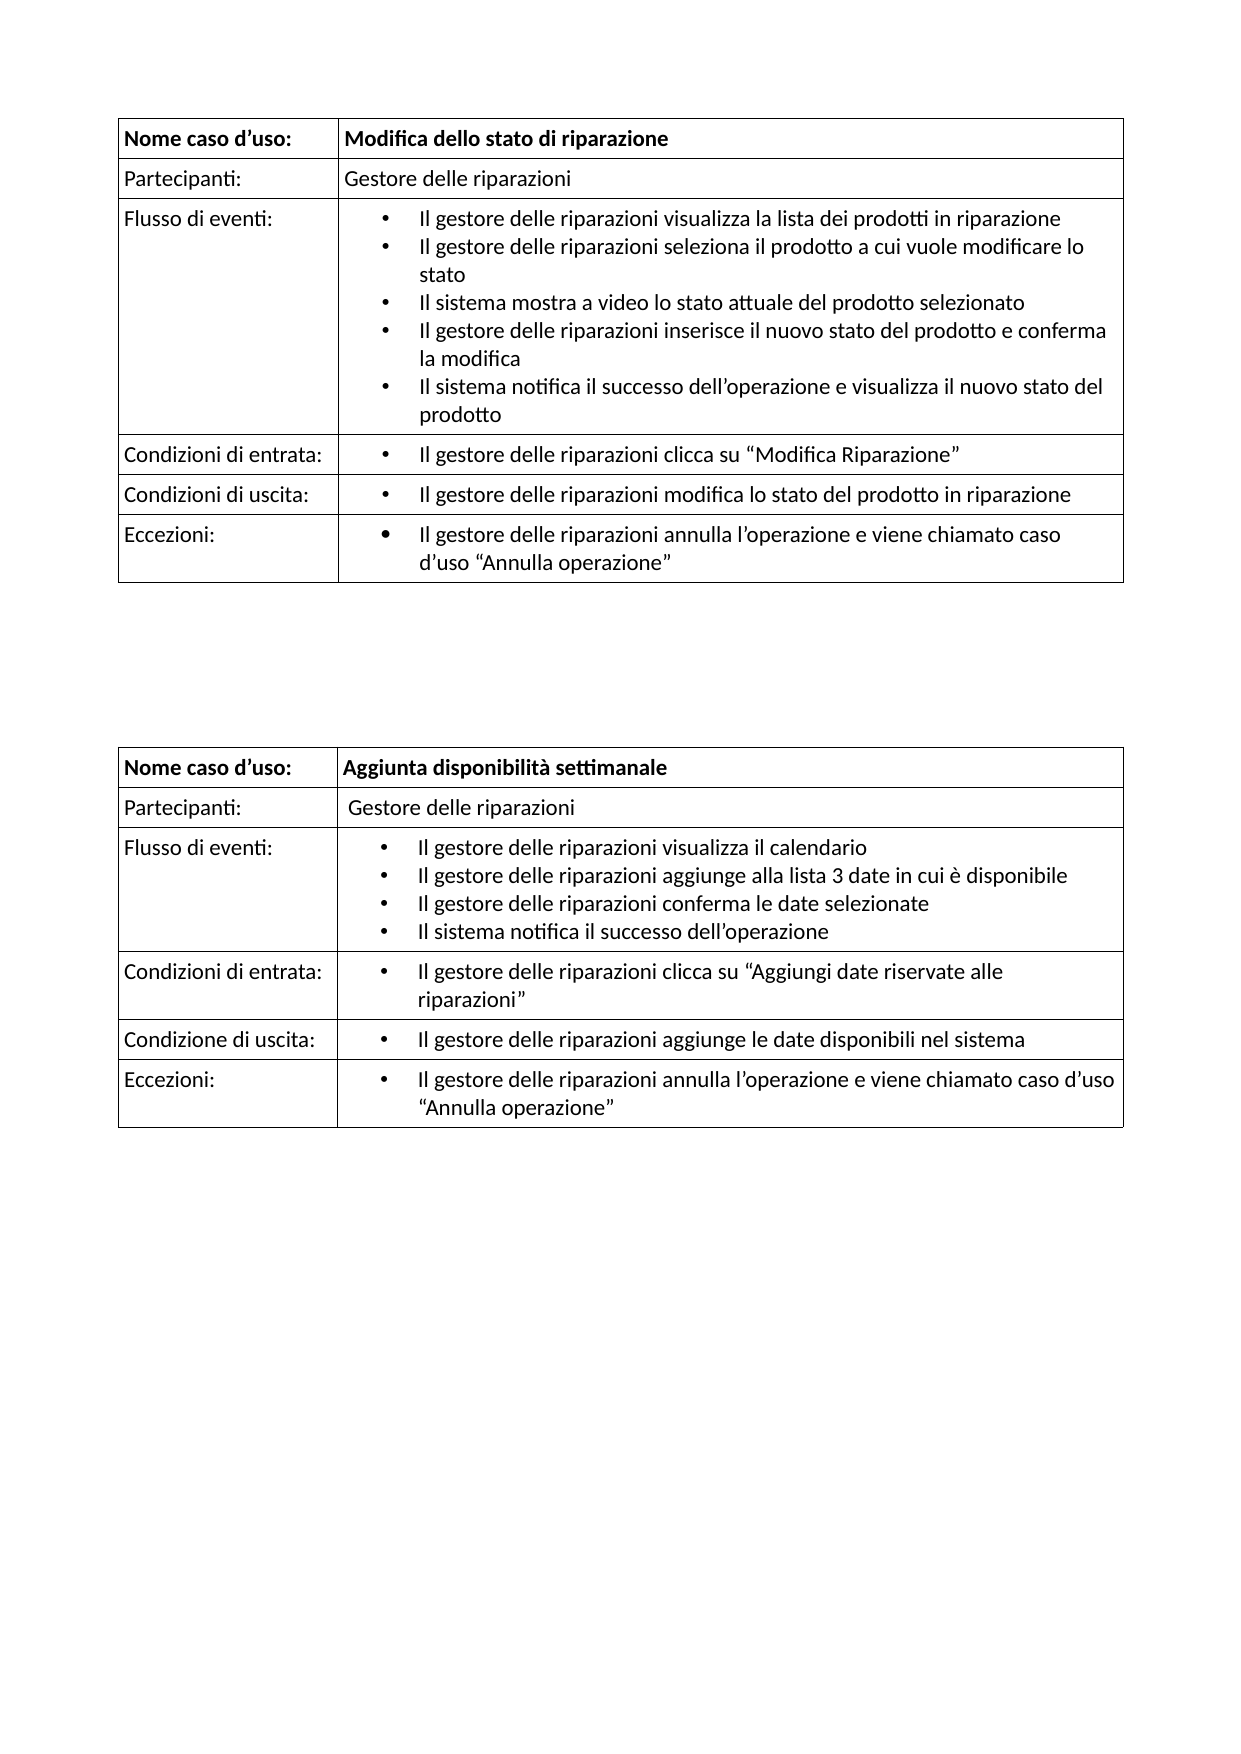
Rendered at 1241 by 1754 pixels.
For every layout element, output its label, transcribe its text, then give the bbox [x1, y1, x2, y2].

table_cell Il gestore delle riparazioni annulla l’operazione e viene chiamato caso d’uso “Annulla operazione” [339, 515, 1123, 582]
table_cell Il gestore delle riparazioni clicca su “Modifica Riparazione” [339, 435, 1123, 474]
table_cell Partecipanti: [119, 159, 338, 198]
table_cell Il gestore delle riparazioni annulla l’operazione e viene chiamato caso d’uso “Annulla operazione” [338, 1060, 1123, 1127]
table_header Nome caso d’uso: [119, 748, 337, 787]
table_cell Gestore delle riparazioni [339, 159, 1123, 198]
table_cell Condizioni di entrata: [119, 952, 337, 1019]
table_cell Flusso di eventi: [119, 199, 338, 434]
table_header Modifica dello stato di riparazione [339, 119, 1123, 158]
table_cell Gestore delle riparazioni [338, 788, 1123, 827]
table_cell Il gestore delle riparazioni aggiunge le date disponibili nel sistema [338, 1020, 1123, 1059]
table_cell Condizione di uscita: [119, 1020, 337, 1059]
table_cell Condizioni di uscita: [119, 475, 338, 514]
table_header Aggiunta disponibilità settimanale [338, 748, 1123, 787]
table_cell Flusso di eventi: [119, 828, 337, 951]
table_cell Il gestore delle riparazioni visualizza la lista dei prodotti in riparazione Il gestore delle riparazioni seleziona il prodotto a cui vuole modificare lo stato Il sistema mostra a video lo stato attuale del prodotto selezionato Il gestore delle riparazioni inserisce il nuovo stato del prodotto e conferma la modifica Il sistema notifica il successo dell’operazione e visualizza il nuovo stato del prodotto [339, 199, 1123, 434]
table_cell Condizioni di entrata: [119, 435, 338, 474]
table_cell Eccezioni: [119, 1060, 337, 1127]
table_cell Il gestore delle riparazioni visualizza il calendario Il gestore delle riparazioni aggiunge alla lista 3 date in cui è disponibile Il gestore delle riparazioni conferma le date selezionate Il sistema notifica il successo dell’operazione [338, 828, 1123, 951]
table_cell Eccezioni: [119, 515, 338, 582]
table_cell Il gestore delle riparazioni modifica lo stato del prodotto in riparazione [339, 475, 1123, 514]
table_cell Partecipanti: [119, 788, 337, 827]
table_header Nome caso d’uso: [119, 119, 338, 158]
table_cell Il gestore delle riparazioni clicca su “Aggiungi date riservate alle riparazioni” [338, 952, 1123, 1019]
